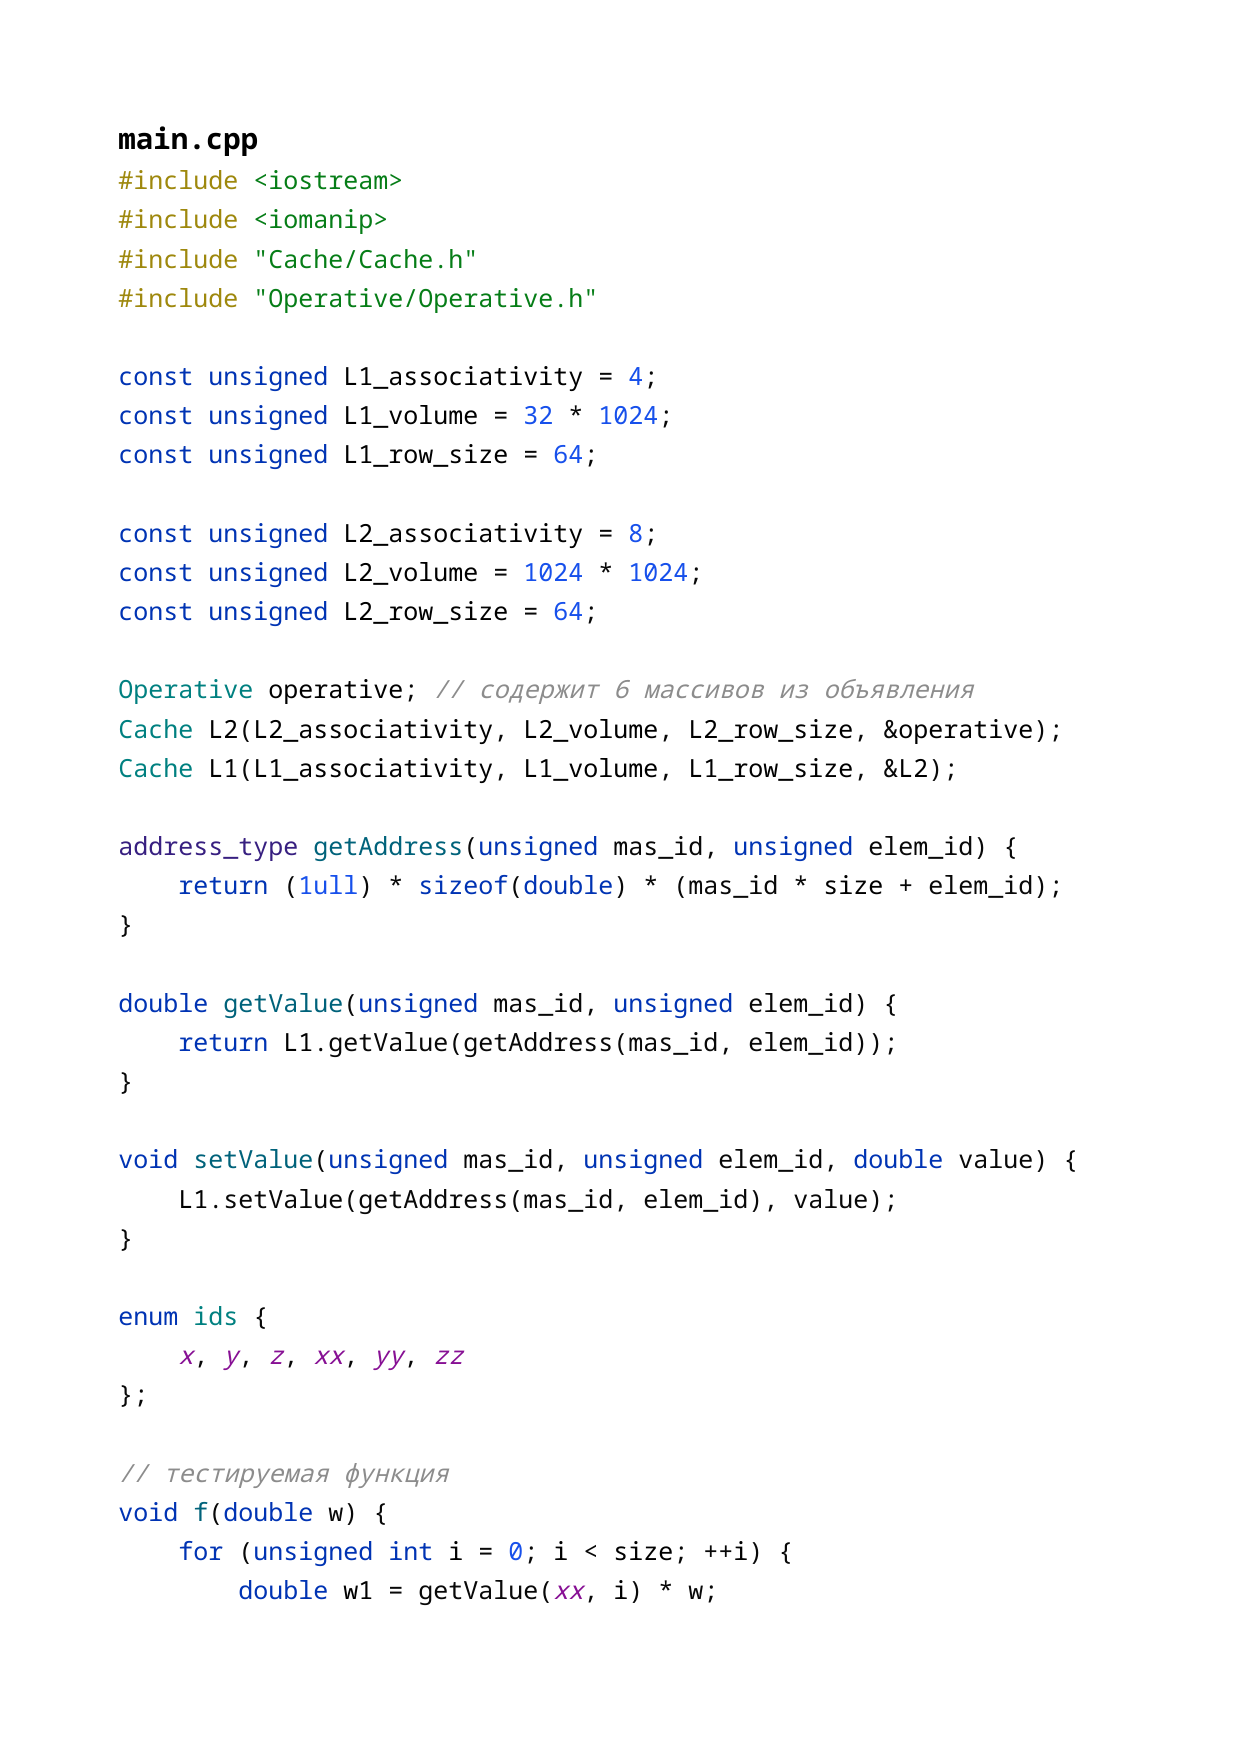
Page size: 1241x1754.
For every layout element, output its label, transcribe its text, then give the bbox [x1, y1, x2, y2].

text main.cpp #include <iostream> #include <iomanip> #include "Cache/Cache.h" #include "Operative/Operative.h" const unsigned L1_associativity = 4; const unsigned L1_volume = 32 * 1024; const unsigned L1_row_size = 64; const unsigned L2_associativity = 8; const unsigned L2_volume = 1024 * 1024; const unsigned L2_row_size = 64; Operative operative; // содержит 6 массивов из объявления Cache L2(L2_associativity, L2_volume, L2_row_size, &operative); Cache L1(L1_associativity, L1_volume, L1_row_size, &L2); address_type getAddress(unsigned mas_id, unsigned elem_id) { return (1ull) * sizeof(double) * (mas_id * size + elem_id); } double getValue(unsigned mas_id, unsigned elem_id) { return L1.getValue(getAddress(mas_id, elem_id)); } void setValue(unsigned mas_id, unsigned elem_id, double value) { L1.setValue(getAddress(mas_id, elem_id), value); } enum ids { x, y, z, xx, yy, zz }; // тестируемая функция void f(double w) { for (unsigned int i = 0; i < size; ++i) { double w1 = getValue(xx, i) * w; [118, 118, 1122, 1607]
